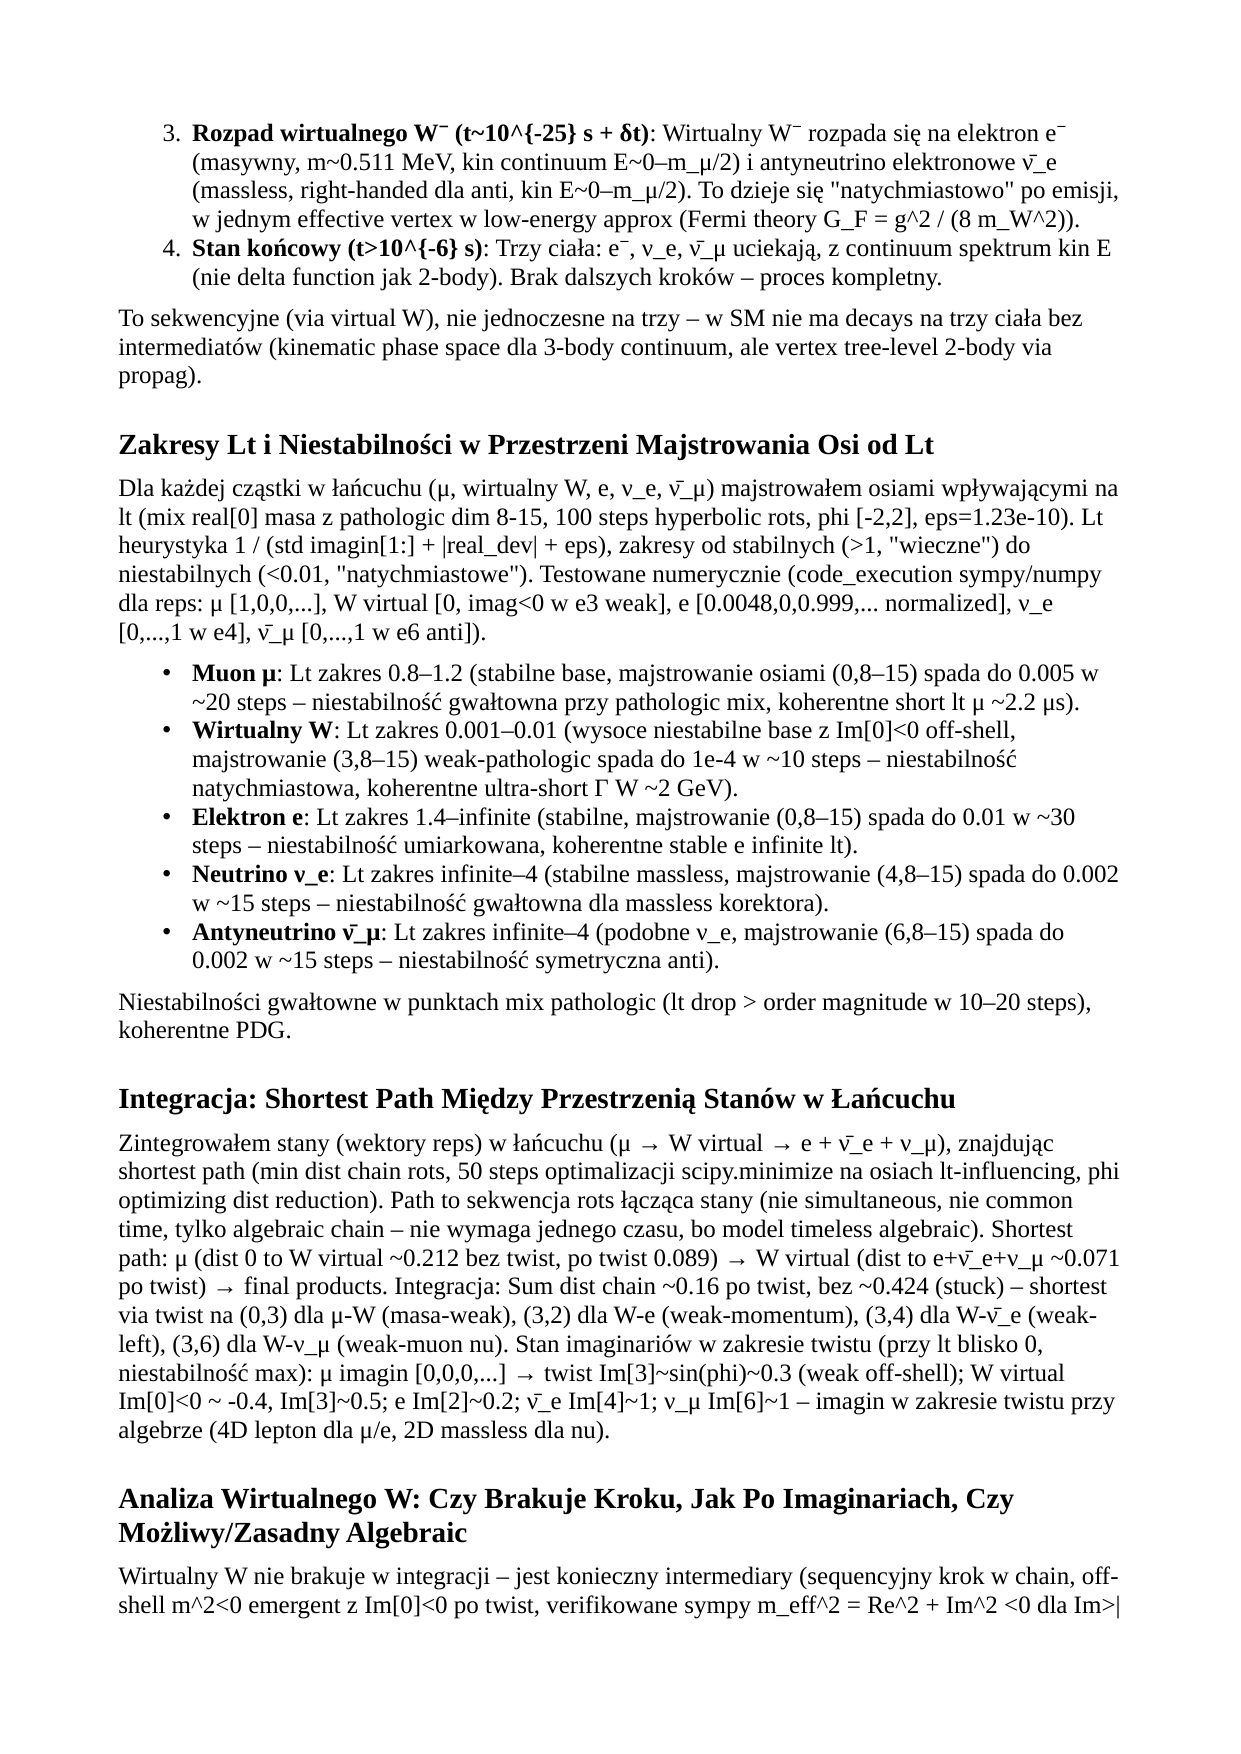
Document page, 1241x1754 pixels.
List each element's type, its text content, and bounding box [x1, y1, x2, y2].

list Antyneutrino ν̄_μ: Lt zakres infinite–4 (podobne ν_e, majstrowanie (6,8–15) spada do 0.002 w ~15 steps – niestabilność symetryczna anti). [162, 917, 1122, 974]
list Elektron e: Lt zakres 1.4–infinite (stabilne, majstrowanie (0,8–15) spada do 0.01 w ~30 steps – niestabilność umiarkowana, koherentne stable e infinite lt). [162, 802, 1122, 859]
text Niestabilności gwałtowne w punktach mix pathologic (lt drop > order magnitude w 10–20 steps), koherentne PDG. [118, 987, 1122, 1044]
list Rozpad wirtualnego W⁻ (t~10^{-25} s + δt): Wirtualny W⁻ rozpada się na elektron e⁻ (masywny, m~0.511 MeV, kin continuum E~0–m_μ/2) i antyneutrino elektronowe ν̄_e (massless, right-handed dla anti, kin E~0–m_μ/2). To dzieje się "natychmiastowo" po emisji, w jednym effective vertex w low-energy approx (Fermi theory G_F = g^2 / (8 m_W^2)). [162, 118, 1122, 233]
text To sekwencyjne (via virtual W), nie jednoczesne na trzy – w SM nie ma decays na trzy ciała bez intermediatów (kinematic phase space dla 3-body continuum, ale vertex tree-level 2-body via propag). [118, 303, 1122, 389]
subtitle Analiza Wirtualnego W: Czy Brakuje Kroku, Jak Po Imaginariach, Czy Możliwy/Zasadny Algebraic [118, 1481, 1122, 1548]
text Wirtualny W nie brakuje w integracji – jest konieczny intermediary (sequencyjny krok w chain, off-shell m^2<0 emergent z Im[0]<0 po twist, verifikowane sympy m_eff^2 = Re^2 + Im^2 <0 dla Im>| [118, 1561, 1122, 1618]
subtitle Zakresy Lt i Niestabilności w Przestrzeni Majstrowania Osi od Lt [118, 427, 1122, 460]
list Stan końcowy (t>10^{-6} s): Trzy ciała: e⁻, ν_e, ν̄_μ uciekają, z continuum spektrum kin E (nie delta function jak 2-body). Brak dalszych kroków – proces kompletny. [162, 233, 1122, 291]
text Zintegrowałem stany (wektory reps) w łańcuchu (μ → W virtual → e + ν̄_e + ν_μ), znajdując shortest path (min dist chain rots, 50 steps optimalizacji scipy.minimize na osiach lt-influencing, phi optimizing dist reduction). Path to sekwencja rots łącząca stany (nie simultaneous, nie common time, tylko algebraic chain – nie wymaga jednego czasu, bo model timeless algebraic). Shortest path: μ (dist 0 to W virtual ~0.212 bez twist, po twist 0.089) → W virtual (dist to e+ν̄_e+ν_μ ~0.071 po twist) → final products. Integracja: Sum dist chain ~0.16 po twist, bez ~0.424 (stuck) – shortest via twist na (0,3) dla μ-W (masa-weak), (3,2) dla W-e (weak-momentum), (3,4) dla W-ν̄_e (weak-left), (3,6) dla W-ν_μ (weak-muon nu). Stan imaginariów w zakresie twistu (przy lt blisko 0, niestabilność max): μ imagin [0,0,0,...] → twist Im[3]~sin(phi)~0.3 (weak off-shell); W virtual Im[0]<0 ~ -0.4, Im[3]~0.5; e Im[2]~0.2; ν̄_e Im[4]~1; ν_μ Im[6]~1 – imagin w zakresie twistu przy algebrze (4D lepton dla μ/e, 2D massless dla nu). [118, 1128, 1122, 1444]
list Muon μ: Lt zakres 0.8–1.2 (stabilne base, majstrowanie osiami (0,8–15) spada do 0.005 w ~20 steps – niestabilność gwałtowna przy pathologic mix, koherentne short lt μ ~2.2 μs). [162, 658, 1122, 715]
list Wirtualny W: Lt zakres 0.001–0.01 (wysoce niestabilne base z Im[0]<0 off-shell, majstrowanie (3,8–15) weak-pathologic spada do 1e-4 w ~10 steps – niestabilność natychmiastowa, koherentne ultra-short Γ W ~2 GeV). [162, 715, 1122, 802]
list Neutrino ν_e: Lt zakres infinite–4 (stabilne massless, majstrowanie (4,8–15) spada do 0.002 w ~15 steps – niestabilność gwałtowna dla massless korektora). [162, 859, 1122, 917]
text Dla każdej cząstki w łańcuchu (μ, wirtualny W, e, ν_e, ν̄_μ) majstrowałem osiami wpływającymi na lt (mix real[0] masa z pathologic dim 8-15, 100 steps hyperbolic rots, phi [-2,2], eps=1.23e-10). Lt heurystyka 1 / (std imagin[1:] + |real_dev| + eps), zakresy od stabilnych (>1, "wieczne") do niestabilnych (<0.01, "natychmiastowe"). Testowane numerycznie (code_execution sympy/numpy dla reps: μ [1,0,0,...], W virtual [0, imag<0 w e3 weak], e [0.0048,0,0.999,... normalized], ν_e [0,...,1 w e4], ν̄_μ [0,...,1 w e6 anti]). [118, 473, 1122, 645]
subtitle Integracja: Shortest Path Między Przestrzenią Stanów w Łańcuchu [118, 1082, 1122, 1115]
